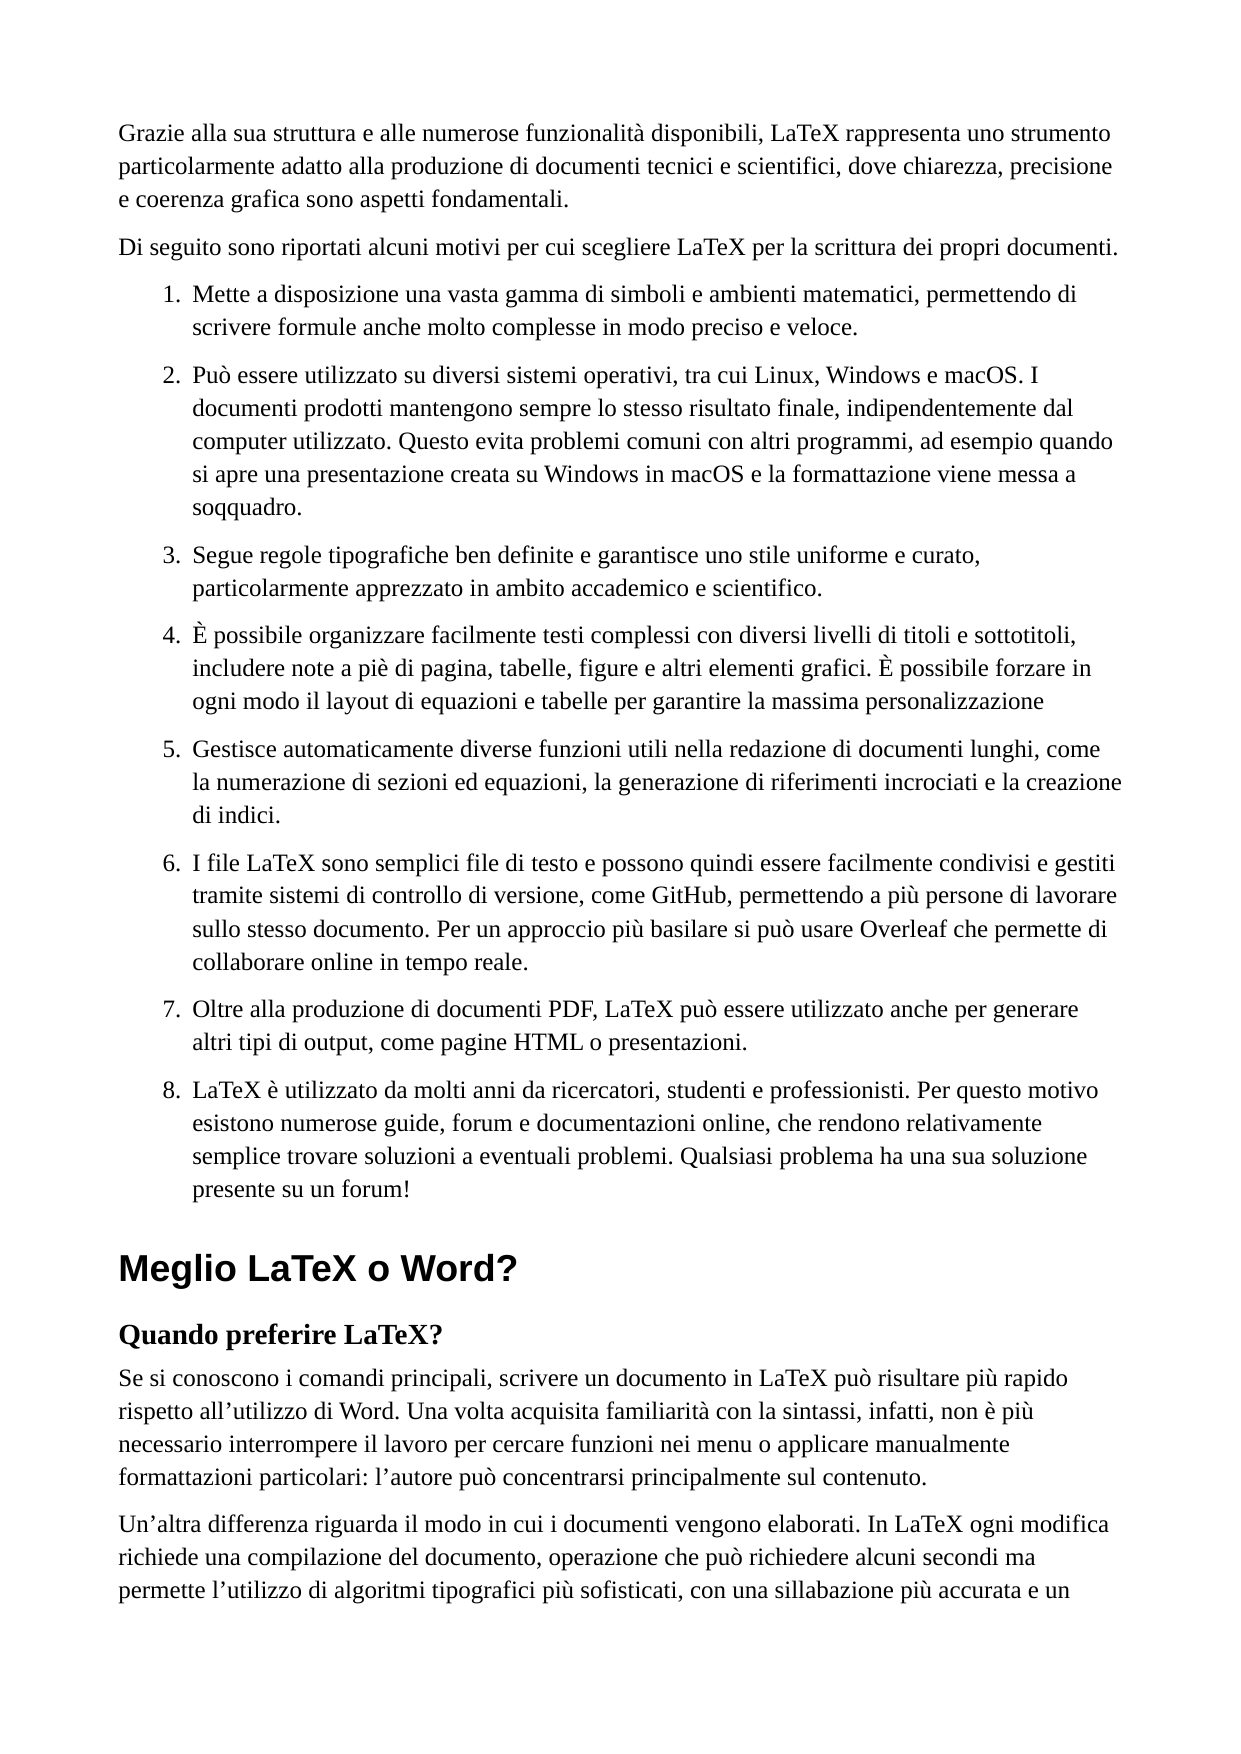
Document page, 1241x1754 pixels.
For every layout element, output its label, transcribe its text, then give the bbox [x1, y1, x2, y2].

text Grazie alla sua struttura e alle numerose funzionalità disponibili, LaTeX rappresenta uno strumento particolarmente adatto alla produzione di documenti tecnici e scientifici, dove chiarezza, precisione e coerenza grafica sono aspetti fondamentali. [118, 118, 1122, 213]
list È possibile organizzare facilmente testi complessi con diversi livelli di titoli e sottotitoli, includere note a piè di pagina, tabelle, figure e altri elementi grafici. È possibile forzare in ogni modo il layout di equazioni e tabelle per garantire la massima personalizzazione [162, 620, 1122, 715]
list Può essere utilizzato su diversi sistemi operativi, tra cui Linux, Windows e macOS. I documenti prodotti mantengono sempre lo stesso risultato finale, indipendentemente dal computer utilizzato. Questo evita problemi comuni con altri programmi, ad esempio quando si apre una presentazione creata su Windows in macOS e la formattazione viene messa a soqquadro. [162, 360, 1122, 521]
text Di seguito sono riportati alcuni motivi per cui scegliere LaTeX per la scrittura dei propri documenti. [118, 232, 1122, 261]
subtitle Meglio LaTeX o Word? [118, 1247, 1122, 1290]
list I file LaTeX sono semplici file di testo e possono quindi essere facilmente condivisi e gestiti tramite sistemi di controllo di versione, come GitHub, permettendo a più persone di lavorare sullo stesso documento. Per un approccio più basilare si può usare Overleaf che permette di collaborare online in tempo reale. [162, 848, 1122, 975]
list Mette a disposizione una vasta gamma di simboli e ambienti matematici, permettendo di scrivere formule anche molto complesse in modo preciso e veloce. [162, 279, 1122, 341]
list Oltre alla produzione di documenti PDF, LaTeX può essere utilizzato anche per generare altri tipi di output, come pagine HTML o presentazioni. [162, 994, 1122, 1056]
text Se si conoscono i comandi principali, scrivere un documento in LaTeX può risultare più rapido rispetto all’utilizzo di Word. Una volta acquisita familiarità con la sintassi, infatti, non è più necessario interrompere il lavoro per cercare funzioni nei menu o applicare manualmente formattazioni particolari: l’autore può concentrarsi principalmente sul contenuto. [118, 1363, 1122, 1491]
list Gestisce automaticamente diverse funzioni utili nella redazione di documenti lunghi, come la numerazione di sezioni ed equazioni, la generazione di riferimenti incrociati e la creazione di indici. [162, 734, 1122, 829]
list LaTeX è utilizzato da molti anni da ricercatori, studenti e professionisti. Per questo motivo esistono numerose guide, forum e documentazioni online, che rendono relativamente semplice trovare soluzioni a eventuali problemi. Qualsiasi problema ha una sua soluzione presente su un forum! [162, 1075, 1122, 1203]
list Segue regole tipografiche ben definite e garantisce uno stile uniforme e curato, particolarmente apprezzato in ambito accademico e scientifico. [162, 540, 1122, 601]
text Un’altra differenza riguarda il modo in cui i documenti vengono elaborati. In LaTeX ogni modifica richiede una compilazione del documento, operazione che può richiedere alcuni secondi ma permette l’utilizzo di algoritmi tipografici più sofisticati, con una sillabazione più accurata e un [118, 1509, 1122, 1604]
subtitle Quando preferire LaTeX? [118, 1317, 1122, 1350]
